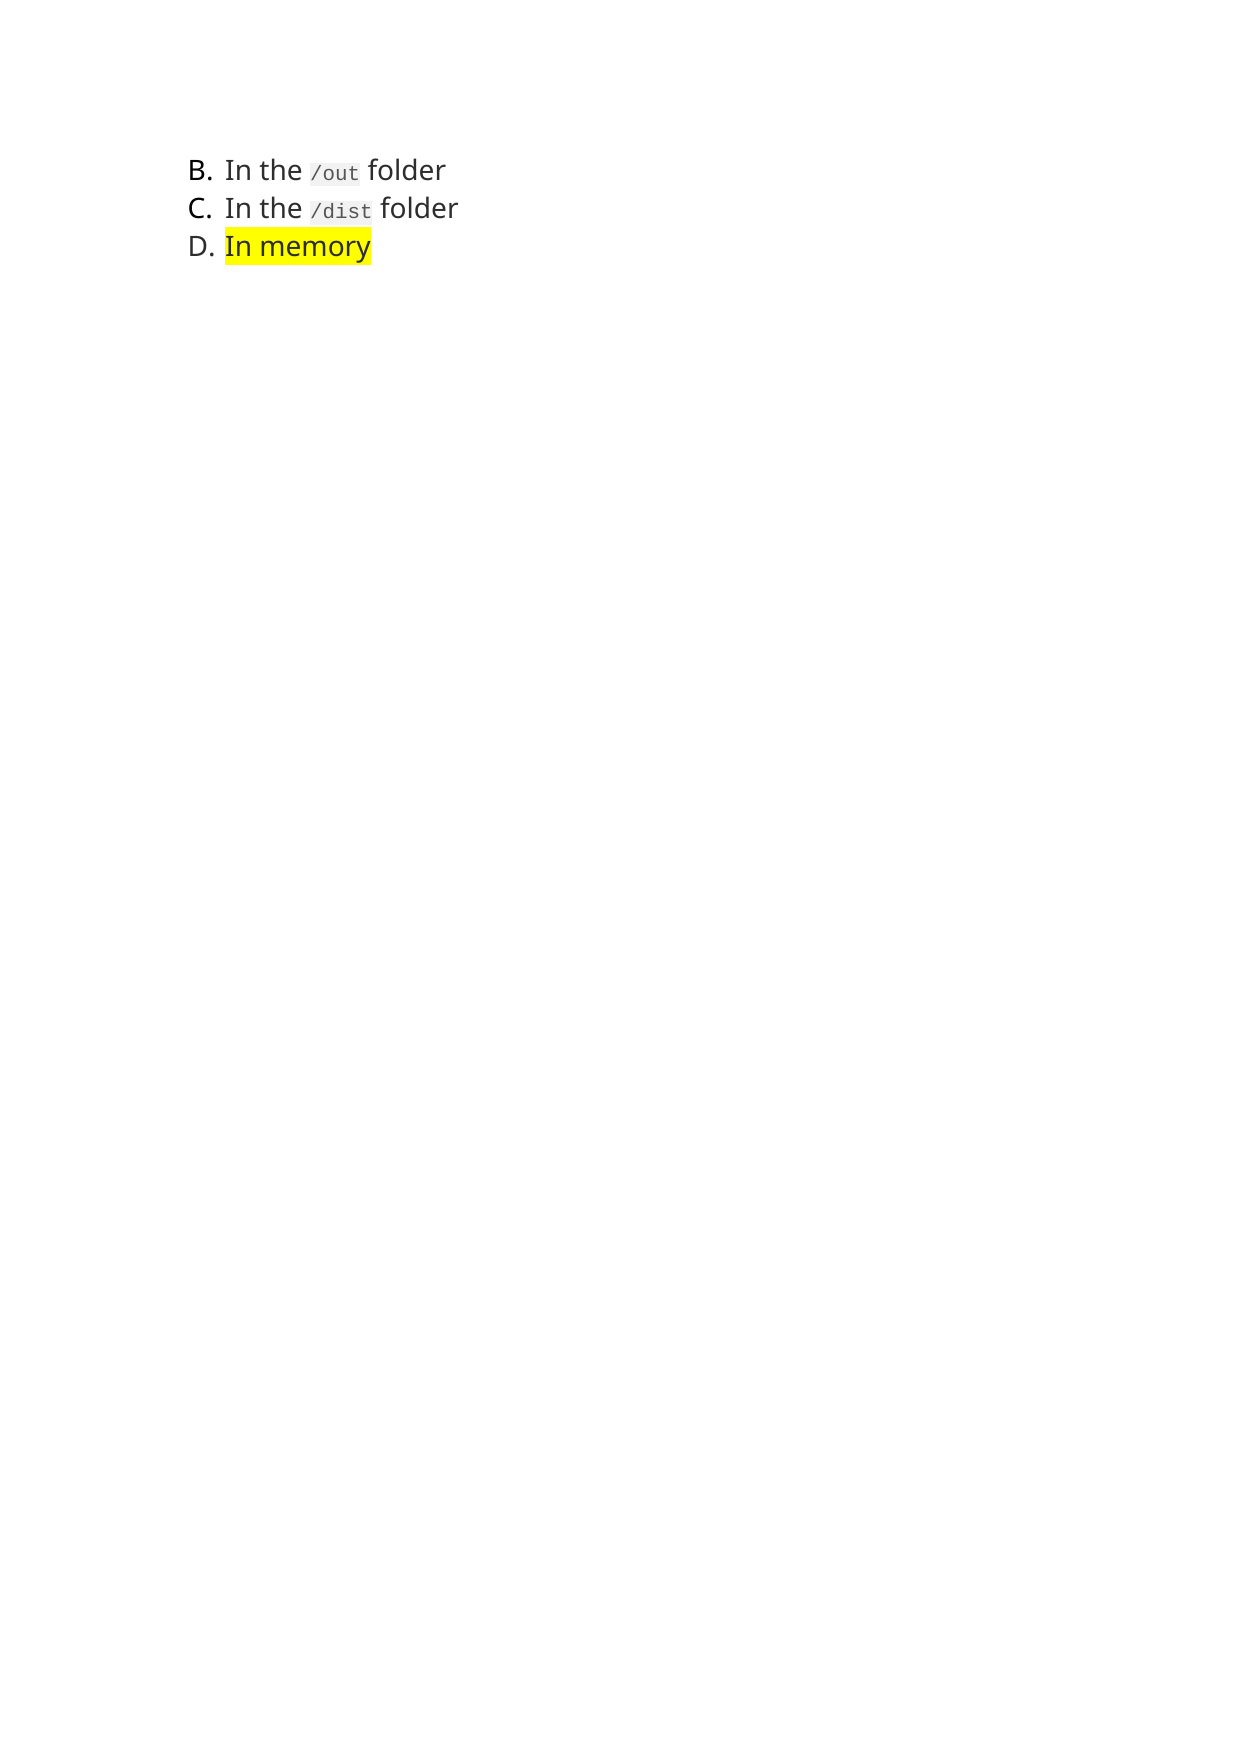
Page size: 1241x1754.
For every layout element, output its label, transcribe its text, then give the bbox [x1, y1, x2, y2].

list In memory [187, 227, 1090, 265]
list In the /dist folder [187, 188, 1090, 227]
list In the /out folder [187, 150, 1090, 188]
